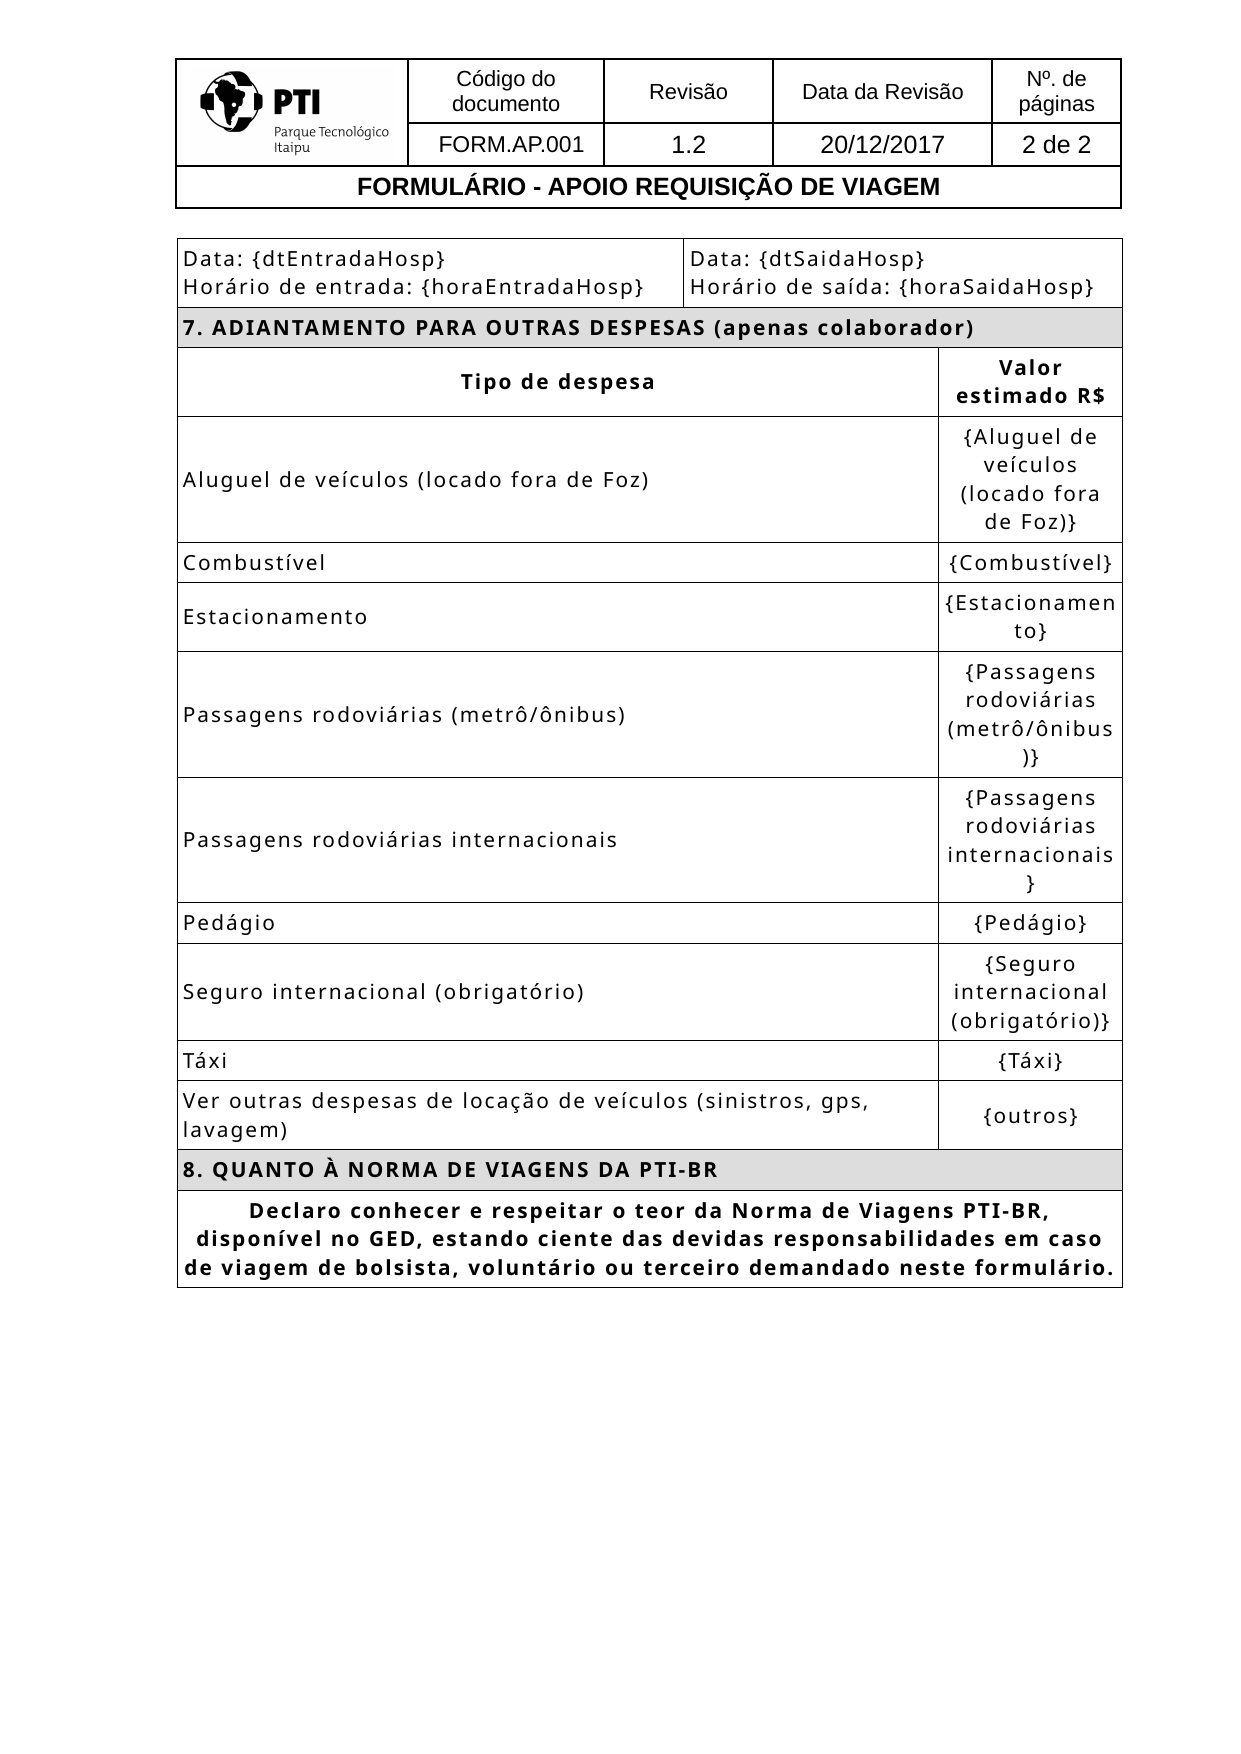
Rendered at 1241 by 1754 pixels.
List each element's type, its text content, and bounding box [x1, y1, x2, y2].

table_cell Tipo de despesa [178, 348, 938, 416]
table_cell {outros} [939, 1081, 1122, 1149]
table_cell Seguro internacional (obrigatório) [178, 944, 938, 1040]
table_cell {Estacionamento} [939, 583, 1122, 651]
table_cell {Passagens rodoviárias internacionais} [939, 778, 1122, 902]
table_cell Declaro conhecer e respeitar o teor da Norma de Viagens PTI-BR, disponível no GED, estando ciente das devidas responsabilidades em caso de viagem de bolsista, voluntário ou terceiro demandado neste formulário. [178, 1191, 1122, 1287]
table_cell Passagens rodoviárias internacionais [178, 778, 938, 902]
table_cell {Aluguel de veículos (locado fora de Foz)} [939, 417, 1122, 542]
table_cell Data: {dtSaidaHosp} Horário de saída: {horaSaidaHosp} [684, 239, 1122, 307]
table_cell Ver outras despesas de locação de veículos (sinistros, gps, lavagem) [178, 1081, 938, 1149]
table_cell Passagens rodoviárias (metrô/ônibus) [178, 652, 938, 777]
table_cell {Táxi} [939, 1041, 1122, 1080]
table_cell Aluguel de veículos (locado fora de Foz) [178, 417, 938, 542]
table_cell Combustível [178, 543, 938, 582]
table_cell Data: {dtEntradaHosp} Horário de entrada: {horaEntradaHosp} [178, 239, 683, 307]
table_cell Pedágio [178, 903, 938, 943]
table_cell Valor estimado R$ [939, 348, 1122, 416]
table_cell Táxi [178, 1041, 938, 1080]
table_cell {Seguro internacional (obrigatório)} [939, 944, 1122, 1040]
table_cell 8. QUANTO À NORMA DE VIAGENS DA PTI-BR [178, 1150, 1122, 1190]
table_cell {Combustível} [939, 543, 1122, 582]
table_cell Estacionamento [178, 583, 938, 651]
picture [189, 66, 396, 161]
table_cell {Pedágio} [939, 903, 1122, 943]
table_cell 7. ADIANTAMENTO PARA OUTRAS DESPESAS (apenas colaborador) [178, 308, 1122, 347]
table_cell {Passagens rodoviárias (metrô/ônibus)} [939, 652, 1122, 777]
